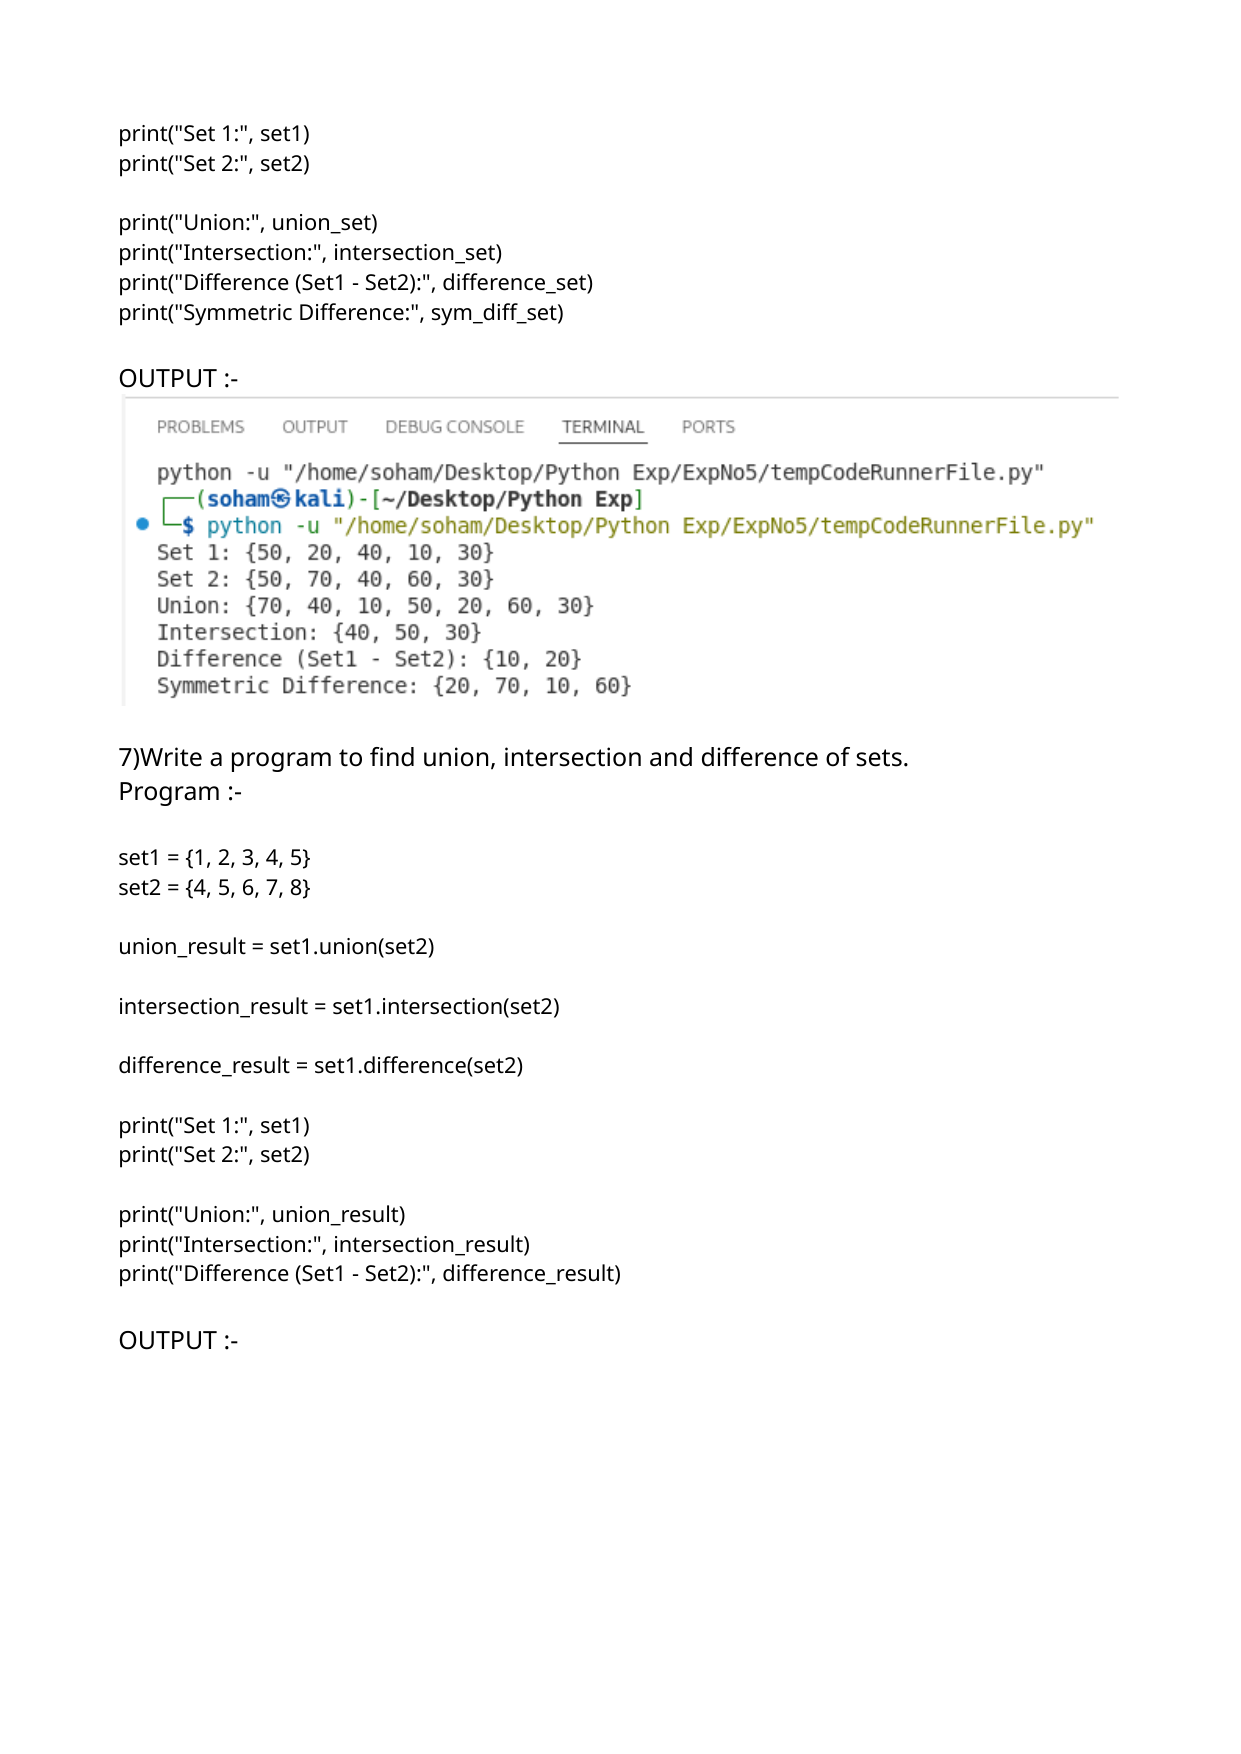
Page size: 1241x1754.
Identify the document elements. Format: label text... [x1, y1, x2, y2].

text difference_result = set1.difference(set2) [118, 1050, 1122, 1080]
text print("Symmetric Difference:", sym_diff_set) [118, 297, 1122, 327]
text intersection_result = set1.intersection(set2) [118, 991, 1122, 1020]
text print("Set 2:", set2) [118, 148, 1122, 178]
text print("Intersection:", intersection_set) [118, 237, 1122, 267]
text print("Set 1:", set1) [118, 118, 1122, 148]
text OUTPUT :- [118, 1322, 1122, 1356]
text print("Union:", union_result) [118, 1199, 1122, 1229]
text set1 = {1, 2, 3, 4, 5} [118, 842, 1122, 872]
text OUTPUT :- [118, 361, 1122, 395]
text print("Set 2:", set2) [118, 1139, 1122, 1169]
text set2 = {4, 5, 6, 7, 8} [118, 872, 1122, 901]
text print("Difference (Set1 - Set2):", difference_result) [118, 1258, 1122, 1288]
text print("Difference (Set1 - Set2):", difference_set) [118, 267, 1122, 297]
text print("Intersection:", intersection_result) [118, 1229, 1122, 1258]
picture [121, 394, 1119, 706]
text Program :- [118, 774, 1122, 808]
text print("Union:", union_set) [118, 207, 1122, 237]
text 7)Write a program to find union, intersection and difference of sets. [118, 740, 1122, 774]
text print("Set 1:", set1) [118, 1109, 1122, 1139]
text union_result = set1.union(set2) [118, 931, 1122, 961]
